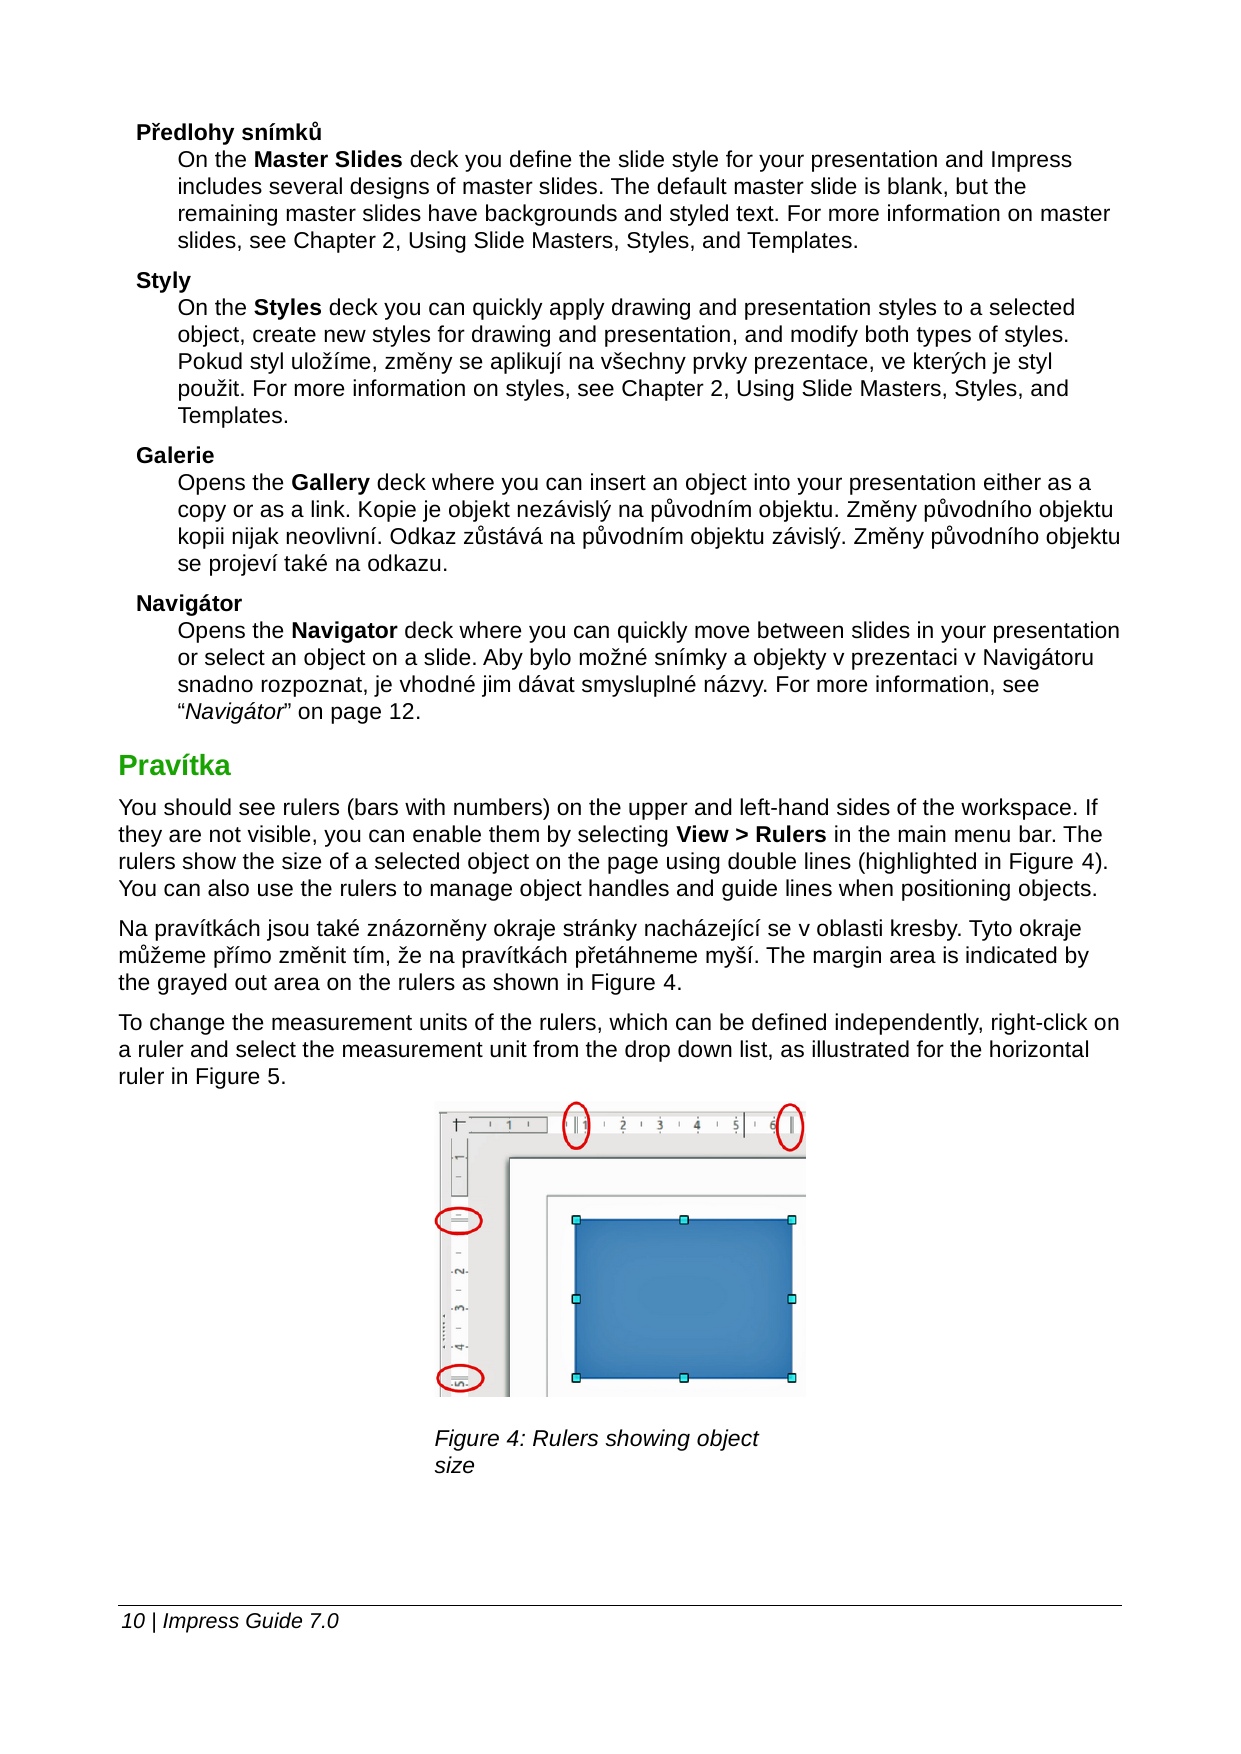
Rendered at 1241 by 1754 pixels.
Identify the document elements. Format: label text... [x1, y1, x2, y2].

picture [434, 1101, 806, 1397]
text On the Master Slides deck you define the slide style for your presentation and Impress includes several designs of master slides. The default master slide is blank, but the remaining master slides have backgrounds and styled text. For more information on master slides, see Chapter 2, Using Slide Masters, Styles, and Templates. [177, 145, 1122, 253]
text You should see rulers (bars with numbers) on the upper and left-hand sides of the workspace. If they are not visible, you can enable them by selecting View > Rulers in the main menu bar. The rulers show the size of a selected object on the page using double lines (highlighted in Figure 4). You can also use the rulers to manage object handles and guide lines when positioning objects. [118, 793, 1122, 902]
text Figure 4: Rulers showing object size [434, 1397, 806, 1478]
subtitle Pravítka [118, 748, 1122, 782]
text Opens the Gallery deck where you can insert an object into your presentation either as a copy or as a link. Kopie je objekt nezávislý na původním objektu. Změny původního objektu kopii nijak neovlivní. Odkaz zůstává na původním objektu závislý. Změny původního objektu se projeví také na odkazu. [177, 468, 1122, 576]
text Styly [136, 266, 1122, 293]
text Opens the Navigator deck where you can quickly move between slides in your presentation or select an object on a slide. Aby bylo možné snímky a objekty v prezentaci v Navigátoru snadno rozpoznat, je vhodné jim dávat smysluplné názvy. For more information, see “Navigator” on page 11. [177, 616, 1122, 724]
text Navigátor [136, 589, 1122, 616]
text Na pravítkách jsou také znázorněny okraje stránky nacházející se v oblasti kresby. Tyto okraje můžeme přímo změnit tím, že na pravítkách přetáhneme myší. The margin area is indicated by the grayed out area on the rulers as shown in Figure 4. [118, 914, 1122, 995]
text Galerie [136, 441, 1122, 468]
text To change the measurement units of the rulers, which can be defined independently, right-click on a ruler and select the measurement unit from the drop down list, as illustrated for the horizontal ruler in Figure 5. [118, 1008, 1122, 1089]
text Předlohy snímků [136, 118, 1122, 145]
text On the Styles deck you can quickly apply drawing and presentation styles to a selected object, create new styles for drawing and presentation, and modify both types of styles. Pokud styl uložíme, změny se aplikují na všechny prvky prezentace, ve kterých je styl použit. For more information on styles, see Chapter 2, Using Slide Masters, Styles, and Templates. [177, 293, 1122, 428]
